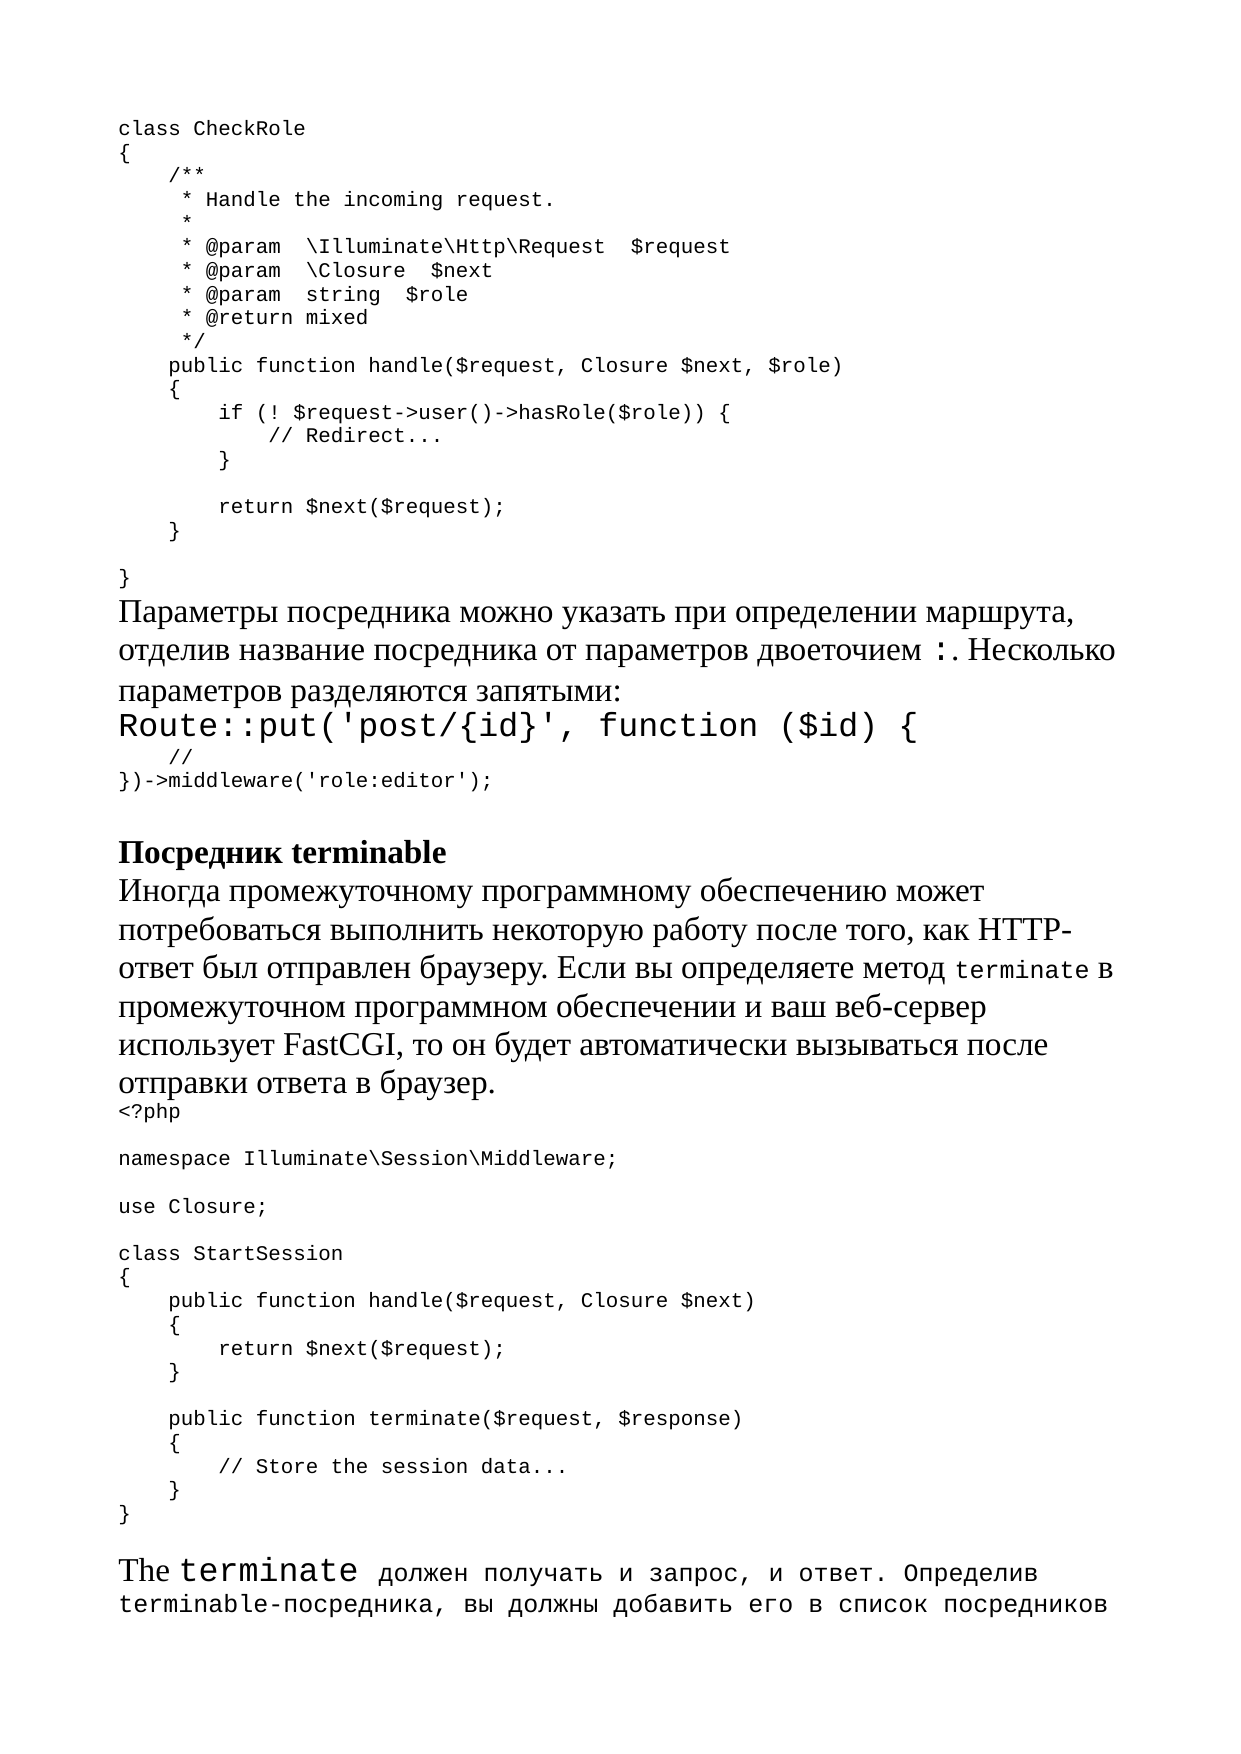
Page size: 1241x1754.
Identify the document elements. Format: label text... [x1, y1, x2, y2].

text { [118, 378, 1122, 402]
text public function handle($request, Closure $next, $role) [118, 354, 1122, 378]
text { [118, 1267, 1122, 1290]
text * @param \Closure $next [118, 260, 1122, 284]
text } [118, 1479, 1122, 1503]
text Иногда промежуточному программному обеспечению может потребоваться выполнить некоторую работу после того, как HTTP-ответ был отправлен браузеру. Если вы определяете метод terminate в промежуточном программном обеспечении и ваш веб-сервер использует FastCGI, то он будет автоматически вызываться после отправки ответа в браузер. [118, 871, 1122, 1101]
text use Closure; [118, 1196, 1122, 1219]
text * @param string $role [118, 284, 1122, 307]
text * [118, 213, 1122, 236]
text * Handle the incoming request. [118, 189, 1122, 213]
text })->middleware('role:editor'); [118, 770, 1122, 794]
text Посредник terminable [118, 794, 1122, 871]
text /** [118, 165, 1122, 189]
text */ [118, 331, 1122, 354]
text { [118, 1432, 1122, 1456]
text public function terminate($request, $response) [118, 1408, 1122, 1432]
text } [118, 567, 1122, 591]
text // Redirect... [118, 426, 1122, 449]
text // Store the session data... [118, 1456, 1122, 1479]
text * @param \Illuminate\Http\Request $request [118, 236, 1122, 260]
text public function handle($request, Closure $next) [118, 1290, 1122, 1314]
text The terminate должен получать и запрос, и ответ. Определив terminable-посредника, вы должны добавить его в список посредников [118, 1550, 1122, 1620]
text return $next($request); [118, 1337, 1122, 1361]
text * @return mixed [118, 307, 1122, 331]
text Параметры посредника можно указать при определении маршрута, отделив название посредника от параметров двоеточием :. Несколько параметров разделяются запятыми: Route::put('post/{id}', function ($id) { [118, 591, 1122, 747]
text { [118, 1314, 1122, 1337]
text class CheckRole [118, 118, 1122, 142]
text { [118, 142, 1122, 165]
text } [118, 1361, 1122, 1385]
text // [118, 747, 1122, 770]
text } [118, 1503, 1122, 1527]
text class StartSession [118, 1243, 1122, 1267]
text namespace Illuminate\Session\Middleware; [118, 1148, 1122, 1172]
text <?php [118, 1101, 1122, 1125]
text } [118, 520, 1122, 544]
text if (! $request->user()->hasRole($role)) { [118, 402, 1122, 426]
text return $next($request); [118, 496, 1122, 520]
text } [118, 449, 1122, 473]
